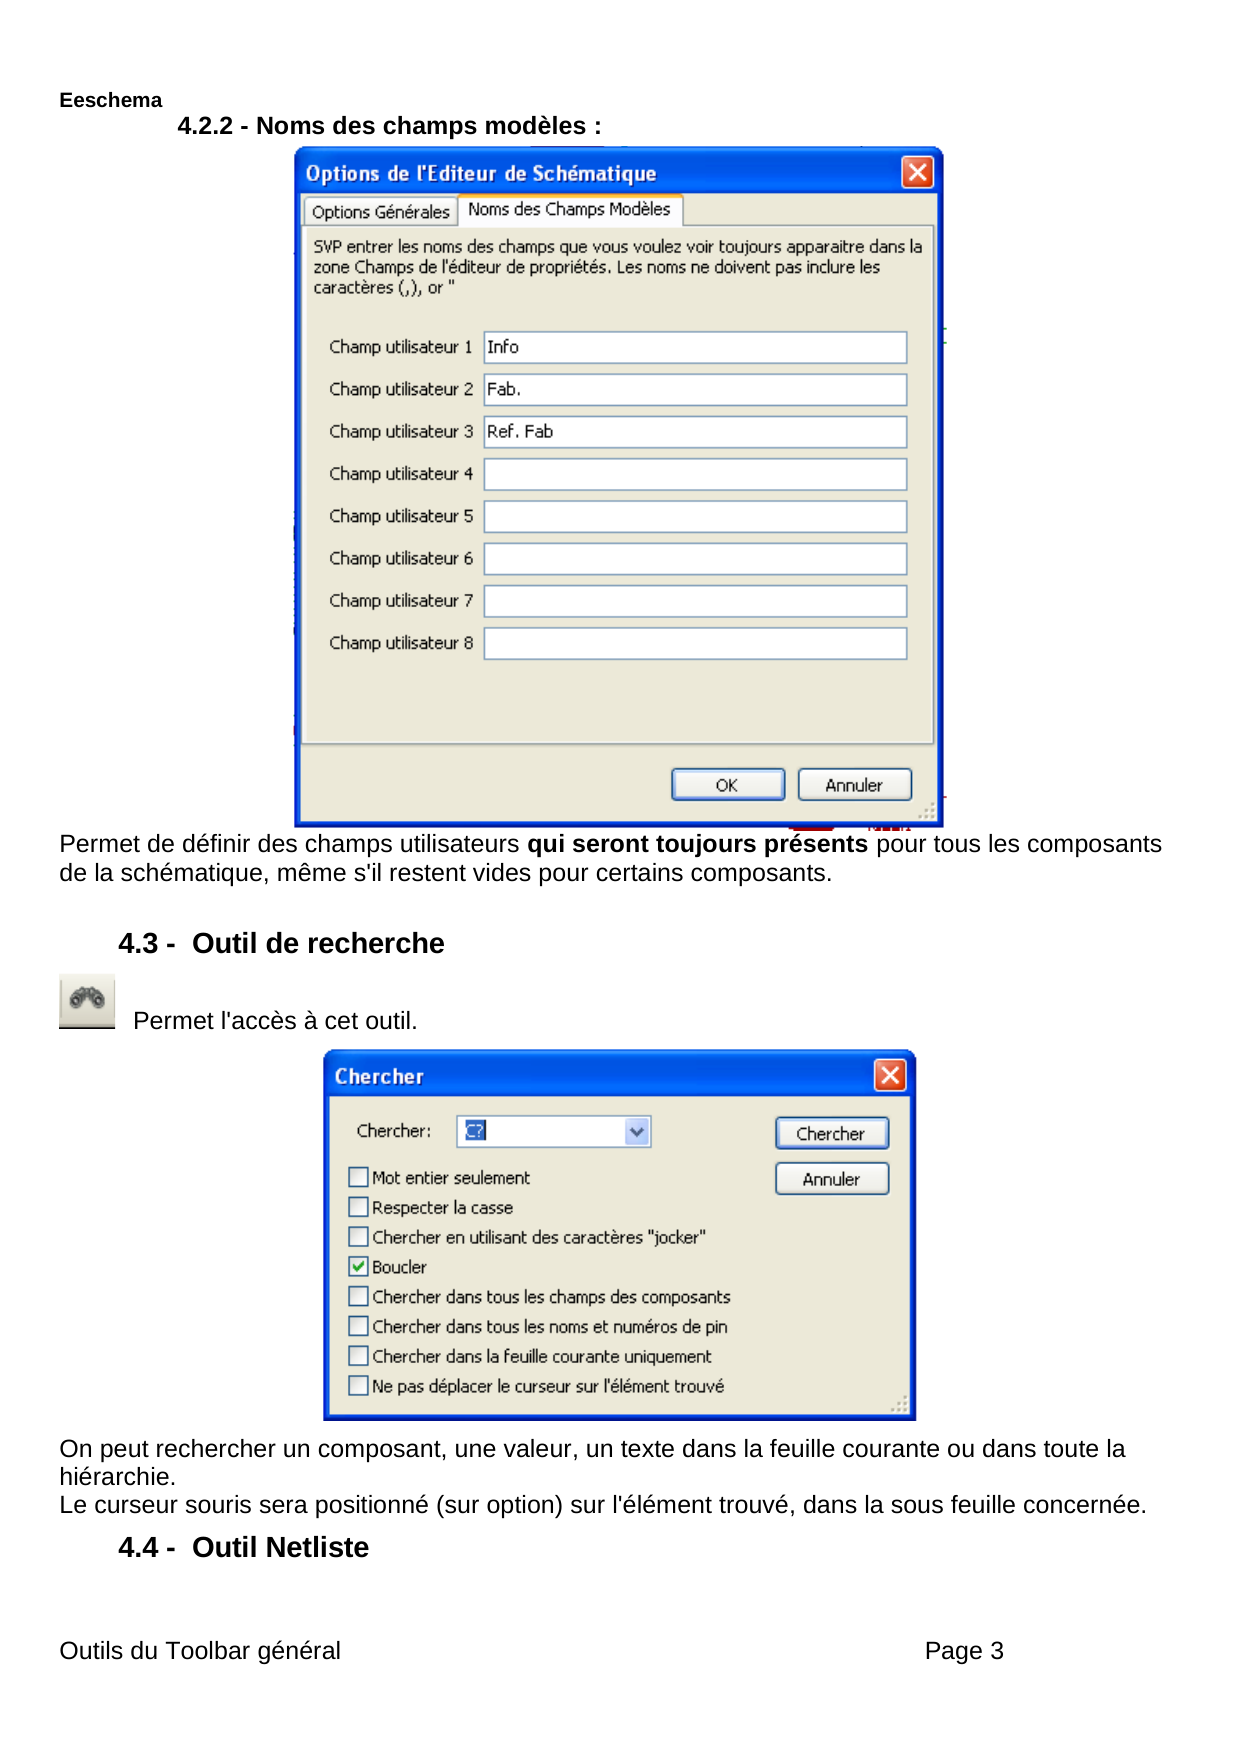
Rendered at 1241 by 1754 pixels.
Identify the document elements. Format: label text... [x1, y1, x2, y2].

picture [293, 146, 947, 831]
text Le curseur souris sera positionné (sur option) sur l'élément trouvé, dans la sous feuille concernée. [59, 1491, 1181, 1519]
text Permet de définir des champs utilisateurs qui seront toujours présents pour tous les composants de la schématique, même s'il restent vides pour certains composants. [59, 830, 1181, 886]
picture [322, 1048, 918, 1421]
subtitle Noms des champs modèles : [177, 112, 1181, 140]
picture [59, 971, 116, 1029]
text Permet l'accès à cet outil. [59, 971, 1181, 1034]
text On peut rechercher un composant, une valeur, un texte dans la feuille courante ou dans toute la hiérarchie. [59, 1434, 1181, 1491]
subtitle Outil Netliste [118, 1531, 1181, 1563]
subtitle Outil de recherche [118, 927, 1181, 959]
